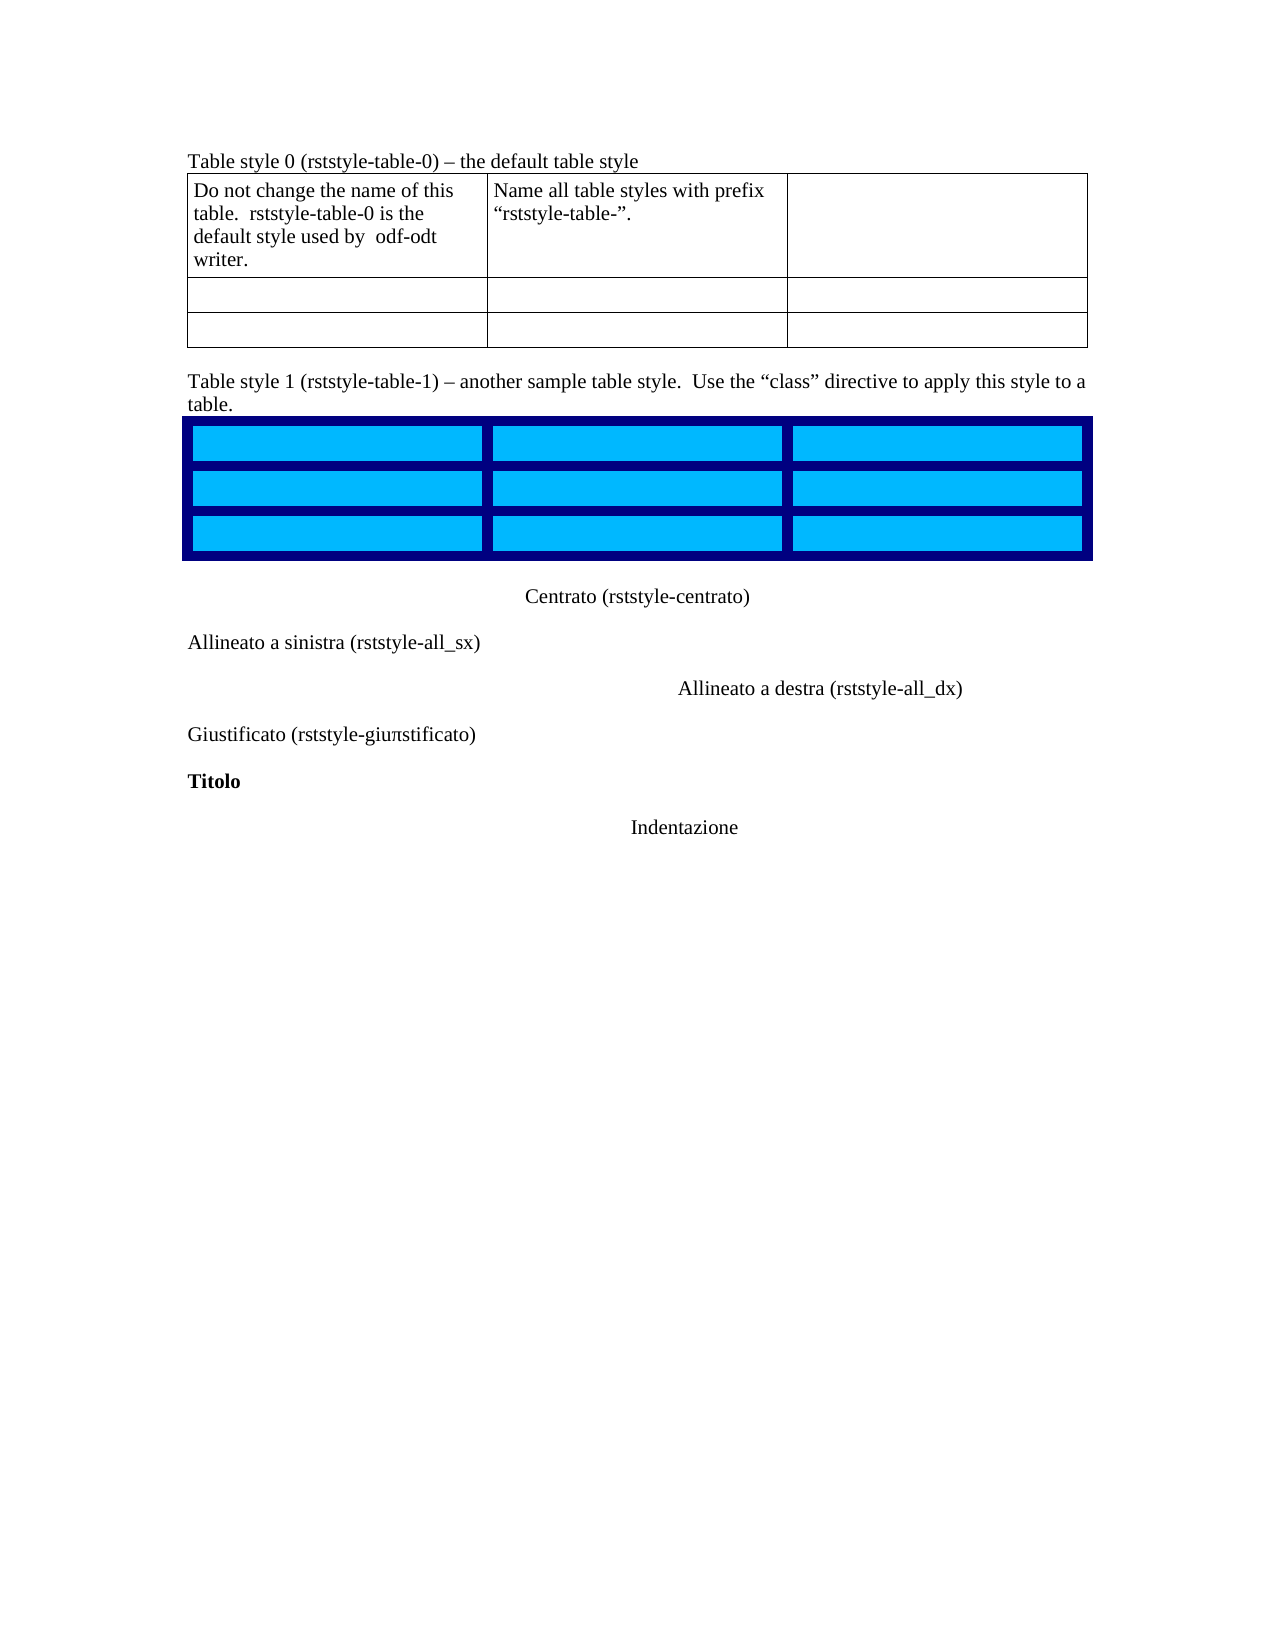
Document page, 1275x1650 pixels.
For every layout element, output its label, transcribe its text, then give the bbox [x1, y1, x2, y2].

text Allineato a sinistra (rststyle-all_sx) [187, 631, 1087, 654]
table_cell [488, 278, 787, 312]
table_cell [793, 516, 1082, 551]
text Allineato a destra (rststyle-all_dx) [678, 677, 1087, 700]
text Giustificato (rststyle-giuπstificato) [187, 723, 1087, 746]
table_cell [788, 278, 1087, 312]
table_cell [493, 516, 782, 551]
table_cell [788, 313, 1087, 347]
text Table style 1 (rststyle-table-1) – another sample table style. Use the “class” directive to apply this style to a table. [187, 370, 1087, 416]
table_cell [188, 313, 487, 347]
table_header [193, 426, 482, 461]
table_cell [488, 313, 787, 347]
table_cell [793, 471, 1082, 506]
text Indentazione [631, 816, 1087, 839]
table_header [793, 426, 1082, 461]
text Centrato (rststyle-centrato) [187, 584, 1087, 608]
table_cell [193, 471, 482, 506]
table_header [788, 174, 1087, 277]
table_cell [493, 471, 782, 506]
table_cell [193, 516, 482, 551]
table_header Do not change the name of this table. rststyle-table-0 is the default style used by odf-odt writer. [188, 174, 487, 277]
table_cell [188, 278, 487, 312]
text Titolo [187, 769, 1087, 793]
text Table style 0 (rststyle-table-0) – the default table style [187, 150, 1087, 173]
table_header [493, 426, 782, 461]
table_header Name all table styles with prefix “rststyle-table-”. [488, 174, 787, 277]
